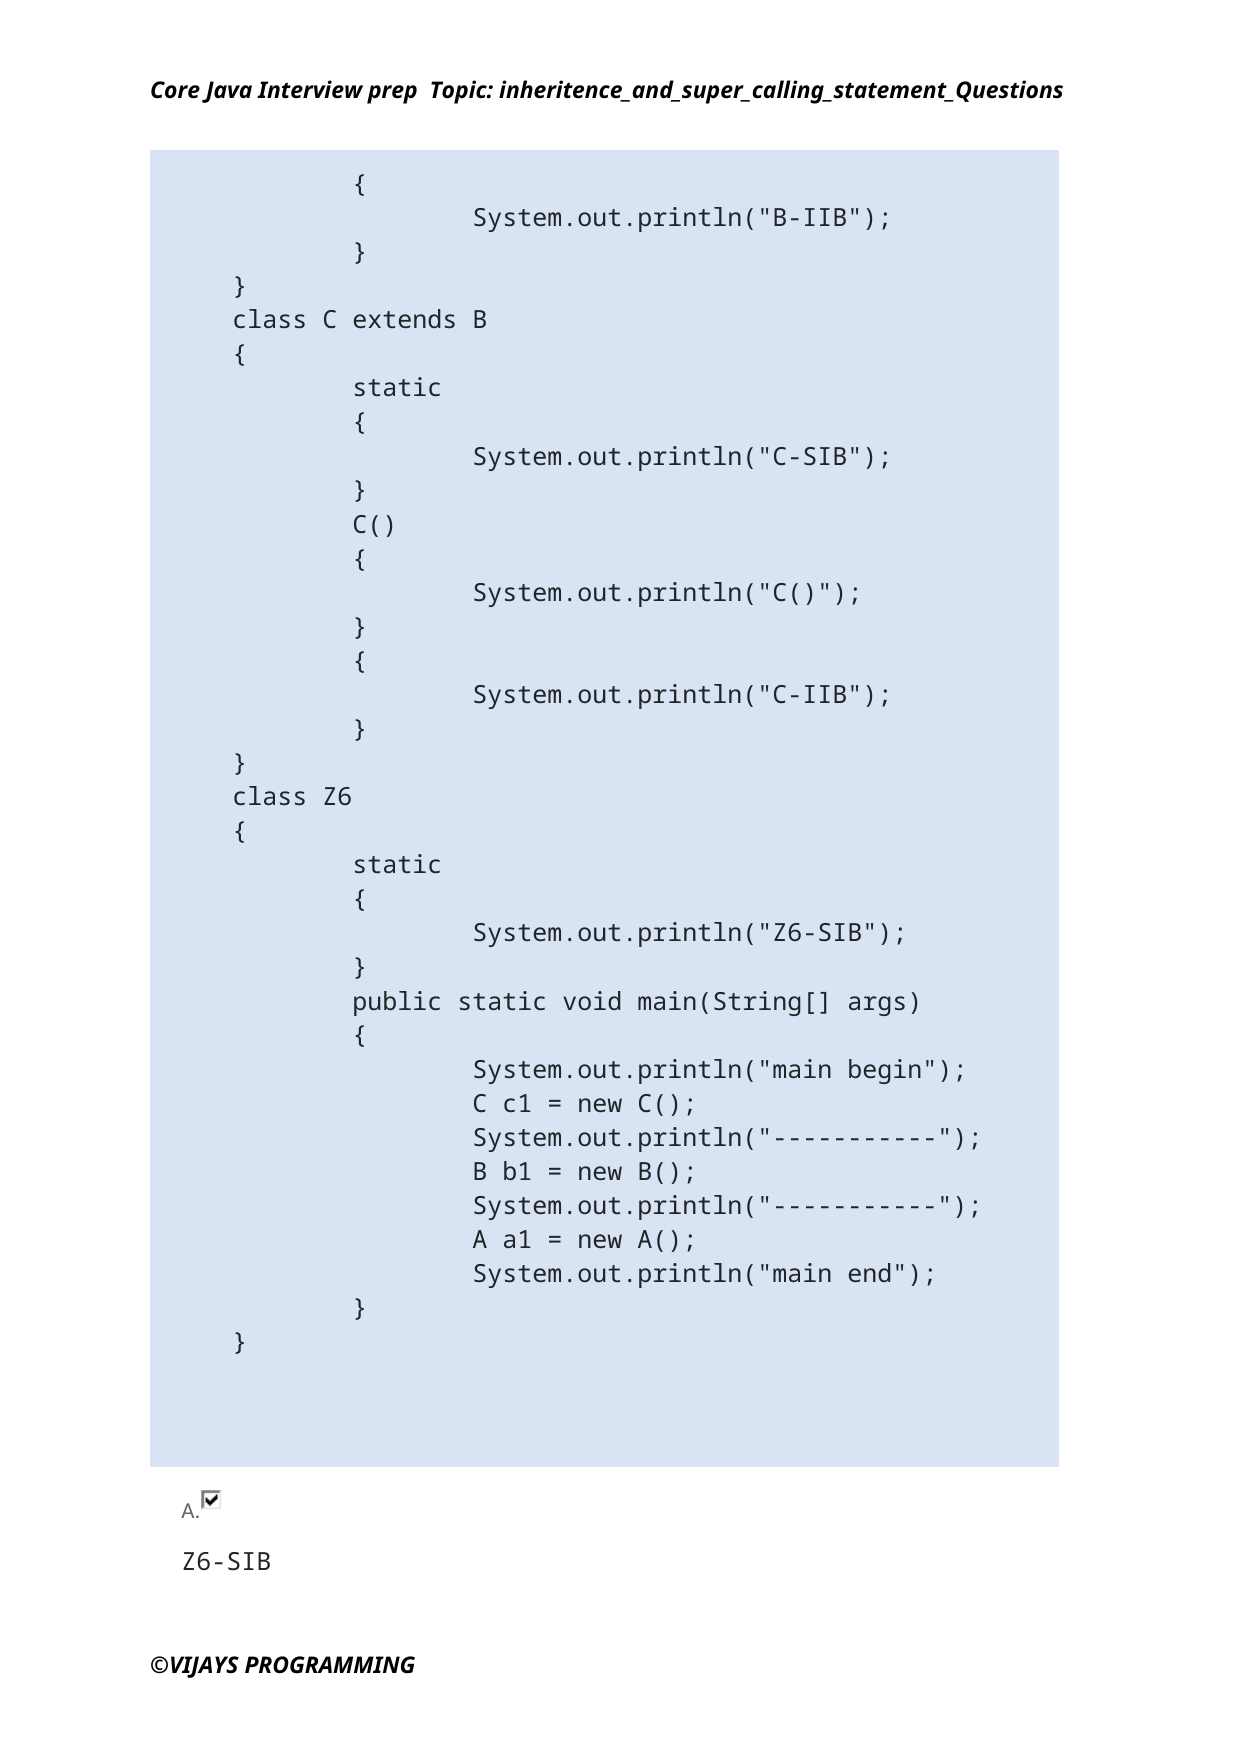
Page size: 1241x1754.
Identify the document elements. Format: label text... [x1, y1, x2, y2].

table_header { System.out.println("B-IIB"); } } class C extends B { static { System.out.println("C-SIB"); } C() { System.out.println("C()"); } { System.out.println("C-IIB"); } } class Z6 { static { System.out.println("Z6-SIB"); } public static void main(String[] args) { System.out.println("main begin"); C c1 = new C(); System.out.println("-----------"); B b1 = new B(); System.out.println("-----------"); A a1 = new A(); System.out.println("main end"); } } [216, 150, 1059, 1467]
table_cell [150, 1467, 1090, 1593]
table_header [1059, 150, 1090, 1467]
table_header [150, 150, 216, 1467]
table_header A. Z6-SIB [181, 1483, 500, 1577]
